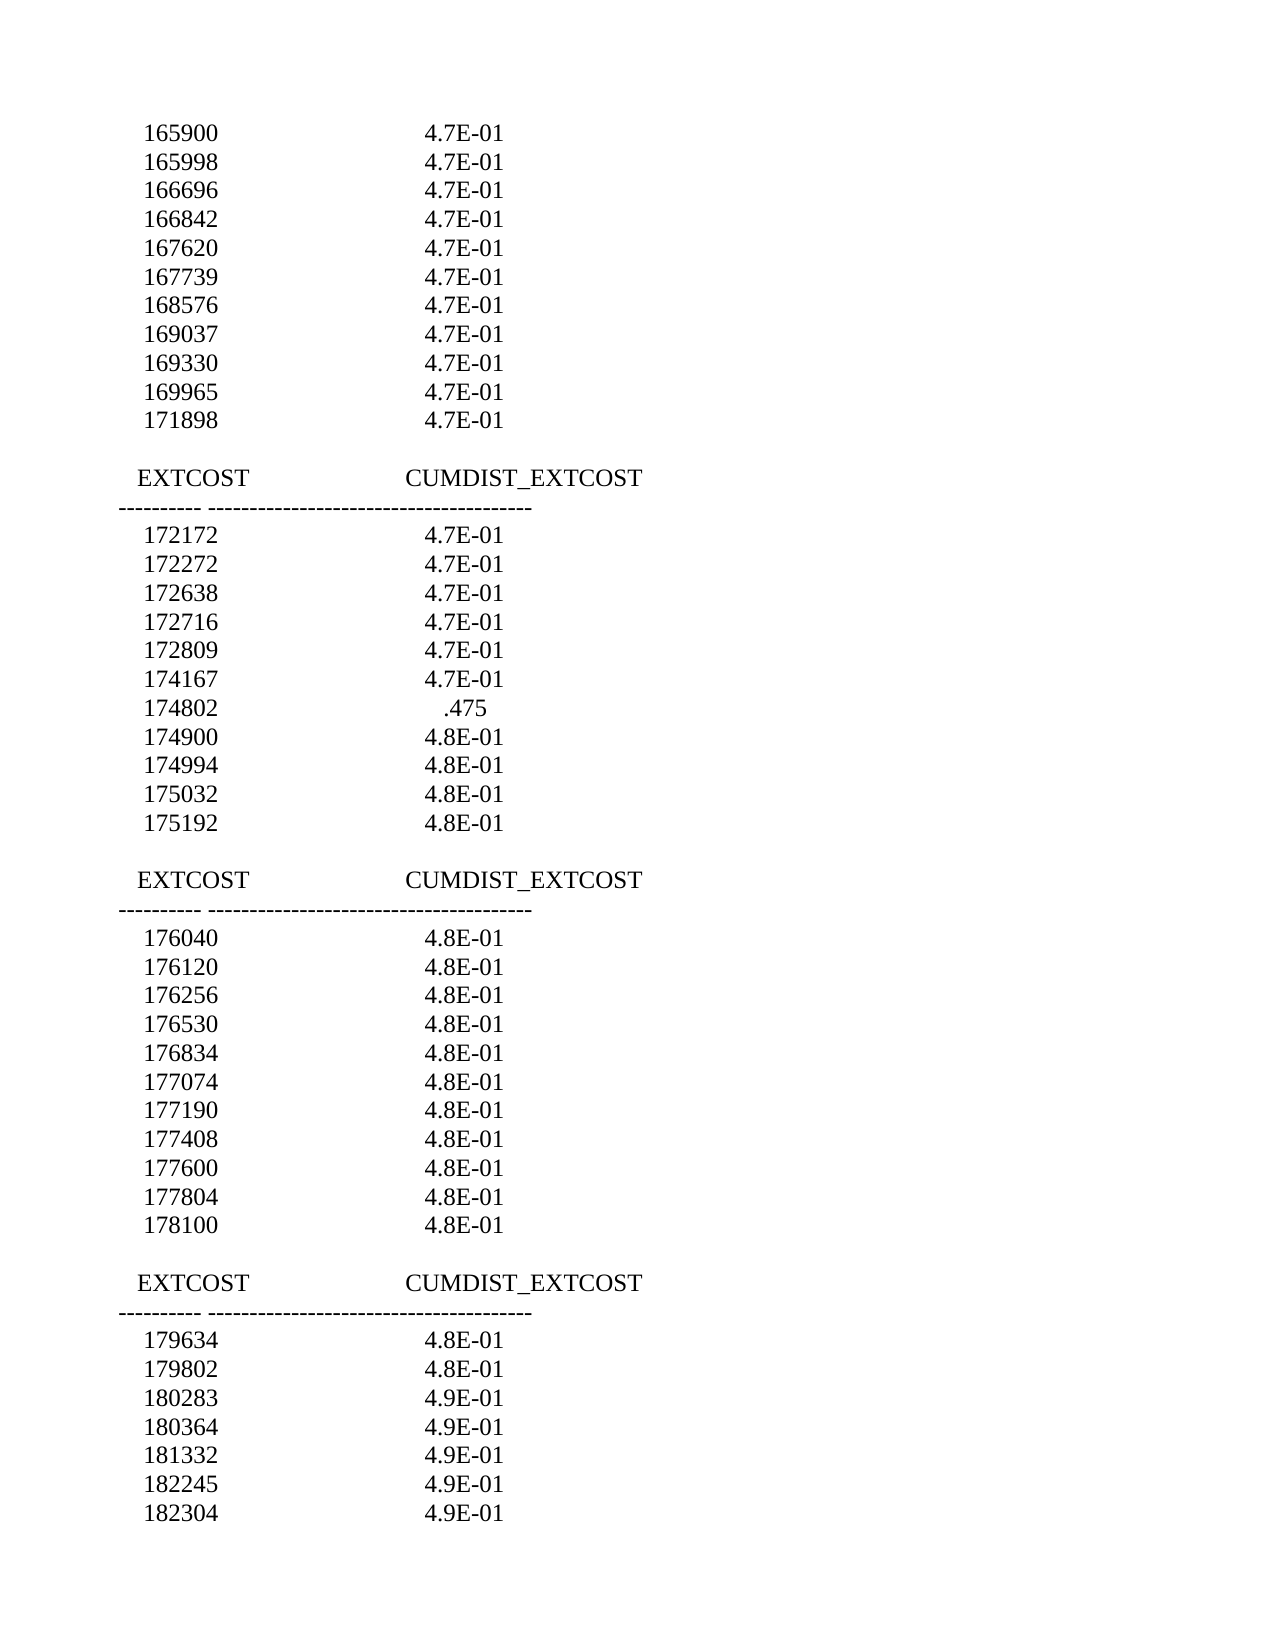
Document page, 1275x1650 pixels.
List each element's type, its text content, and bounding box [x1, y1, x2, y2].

text 182304 4.9E-01 [118, 1498, 1157, 1527]
text 172272 4.7E-01 [118, 549, 1157, 578]
text 169330 4.7E-01 [118, 348, 1157, 377]
text 169037 4.7E-01 [118, 319, 1157, 348]
text 172172 4.7E-01 [118, 521, 1157, 549]
text 179634 4.8E-01 [118, 1326, 1157, 1354]
text 171898 4.7E-01 [118, 406, 1157, 434]
text 176040 4.8E-01 [118, 923, 1157, 952]
text 180283 4.9E-01 [118, 1383, 1157, 1412]
text 182245 4.9E-01 [118, 1469, 1157, 1498]
text 177074 4.8E-01 [118, 1067, 1157, 1096]
text 175032 4.8E-01 [118, 779, 1157, 808]
text 175192 4.8E-01 [118, 808, 1157, 837]
text 166696 4.7E-01 [118, 176, 1157, 204]
text 172638 4.7E-01 [118, 578, 1157, 607]
text EXTCOST CUMDIST_EXTCOST [118, 866, 1157, 894]
text ---------- --------------------------------------- [118, 1297, 1157, 1326]
text 168576 4.7E-01 [118, 291, 1157, 319]
text 166842 4.7E-01 [118, 204, 1157, 233]
text EXTCOST CUMDIST_EXTCOST [118, 1268, 1157, 1297]
text 174167 4.7E-01 [118, 664, 1157, 693]
text 174802 .475 [118, 693, 1157, 722]
text 176530 4.8E-01 [118, 1009, 1157, 1038]
text 174900 4.8E-01 [118, 722, 1157, 751]
text 165998 4.7E-01 [118, 147, 1157, 176]
text 176120 4.8E-01 [118, 952, 1157, 981]
text ---------- --------------------------------------- [118, 894, 1157, 923]
text 177804 4.8E-01 [118, 1182, 1157, 1211]
text 172809 4.7E-01 [118, 636, 1157, 664]
text 178100 4.8E-01 [118, 1211, 1157, 1239]
text 181332 4.9E-01 [118, 1441, 1157, 1469]
text 169965 4.7E-01 [118, 377, 1157, 406]
text 180364 4.9E-01 [118, 1412, 1157, 1441]
text ---------- --------------------------------------- [118, 492, 1157, 521]
text 177600 4.8E-01 [118, 1153, 1157, 1182]
text 167620 4.7E-01 [118, 233, 1157, 262]
text EXTCOST CUMDIST_EXTCOST [118, 463, 1157, 492]
text 172716 4.7E-01 [118, 607, 1157, 636]
text 176256 4.8E-01 [118, 981, 1157, 1009]
text 167739 4.7E-01 [118, 262, 1157, 291]
text 179802 4.8E-01 [118, 1354, 1157, 1383]
text 176834 4.8E-01 [118, 1038, 1157, 1067]
text 177190 4.8E-01 [118, 1096, 1157, 1124]
text 177408 4.8E-01 [118, 1124, 1157, 1153]
text 174994 4.8E-01 [118, 751, 1157, 779]
text 165900 4.7E-01 [118, 118, 1157, 147]
